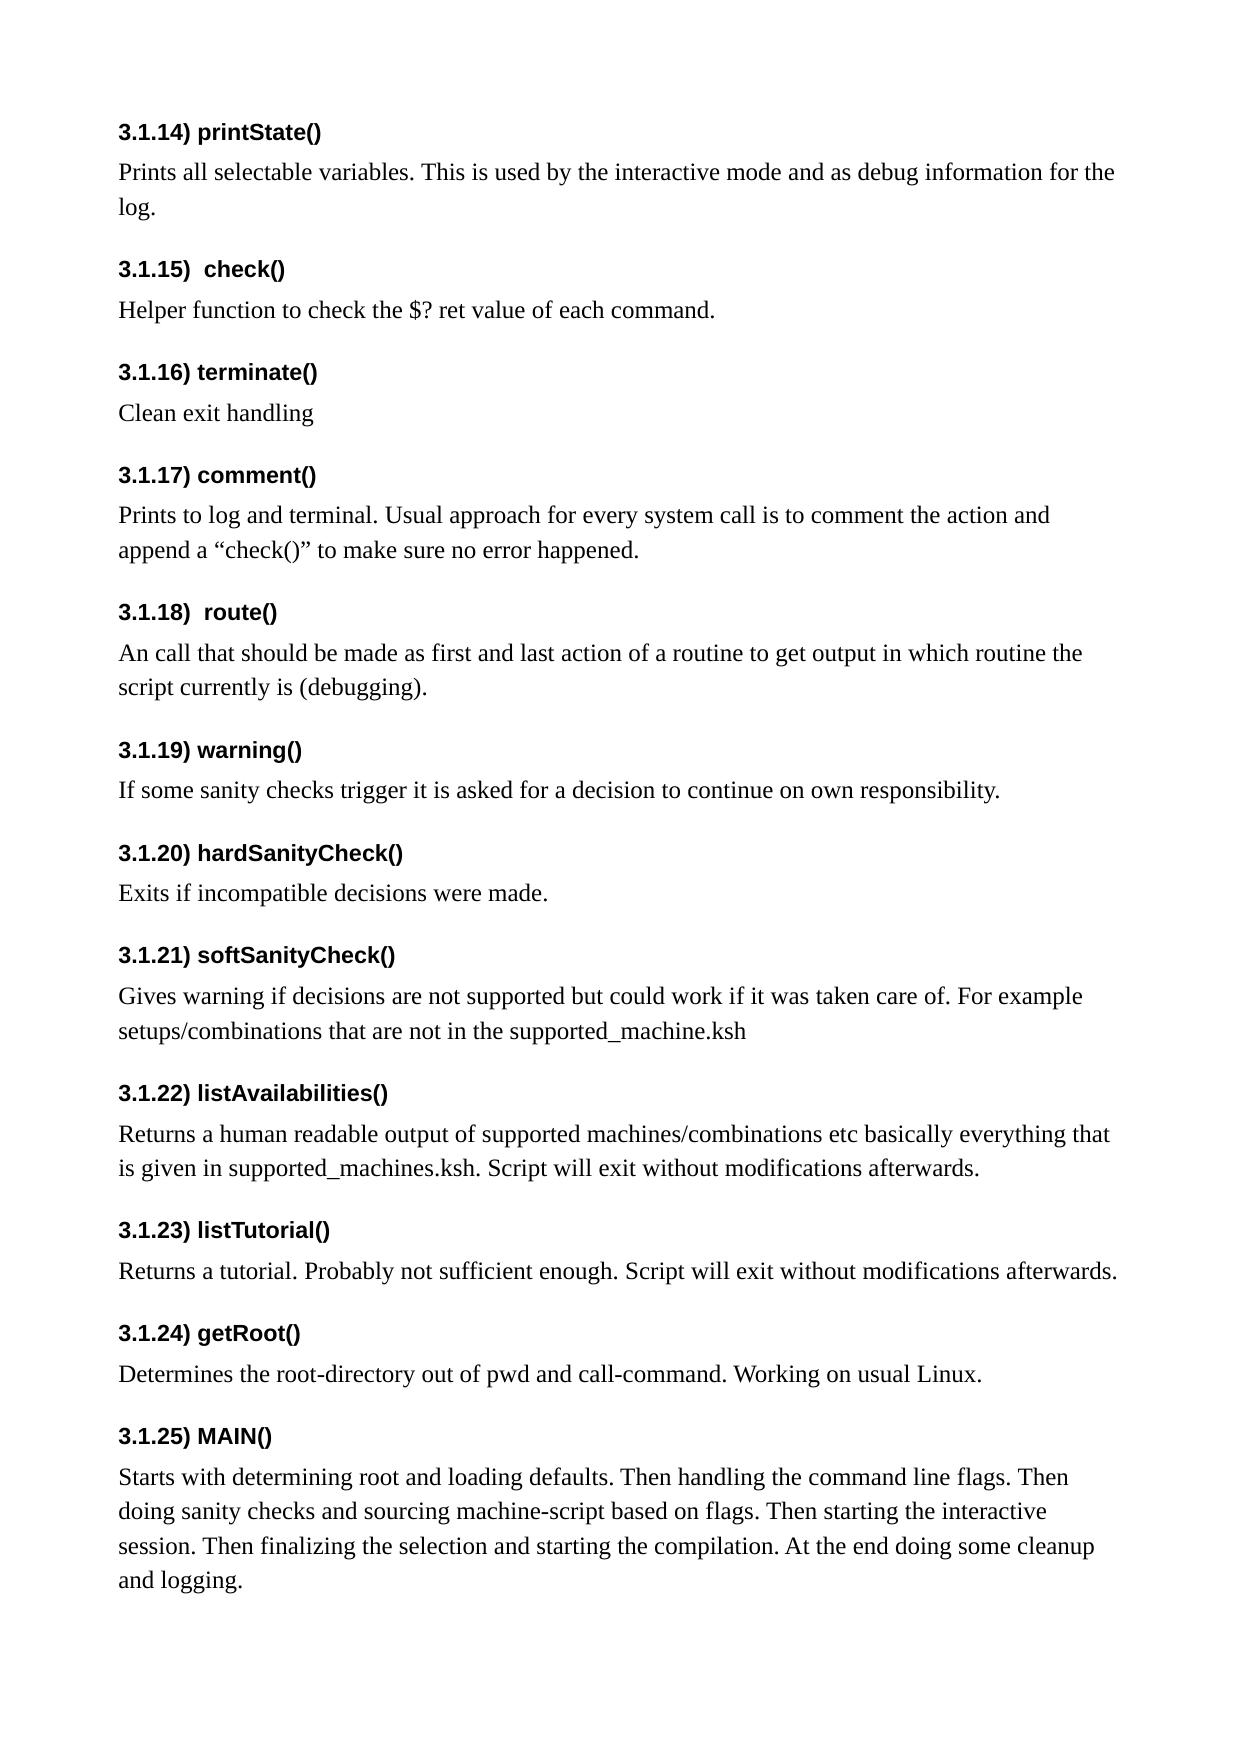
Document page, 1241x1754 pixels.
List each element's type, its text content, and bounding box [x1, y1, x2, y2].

subtitle 3.1.24) getRoot() [118, 1320, 1122, 1346]
subtitle 3.1.14) printState() [118, 118, 1122, 145]
text Exits if incompatible decisions were made. [118, 878, 1122, 907]
subtitle 3.1.16) terminate() [118, 358, 1122, 385]
text Gives warning if decisions are not supported but could work if it was taken care of. For example setups/combinations that are not in the supported_machine.ksh [118, 981, 1122, 1044]
text If some sanity checks trigger it is asked for a decision to continue on own responsibility. [118, 775, 1122, 804]
subtitle 3.1.18) route() [118, 599, 1122, 626]
subtitle 3.1.21) softSanityCheck() [118, 942, 1122, 969]
text Starts with determining root and loading defaults. Then handling the command line flags. Then doing sanity checks and sourcing machine-script based on flags. Then starting the interactive session. Then finalizing the selection and starting the compilation. At the end doing some cleanup and logging. [118, 1462, 1122, 1594]
subtitle 3.1.15) check() [118, 256, 1122, 282]
text An call that should be made as first and last action of a routine to get output in which routine the script currently is (debugging). [118, 638, 1122, 701]
text Returns a tutorial. Probably not sufficient enough. Script will exit without modifications afterwards. [118, 1256, 1122, 1285]
text Clean exit handling [118, 398, 1122, 426]
subtitle 3.1.25) MAIN() [118, 1423, 1122, 1449]
subtitle 3.1.17) comment() [118, 461, 1122, 488]
text Determines the root-directory out of pwd and call-command. Working on usual Linux. [118, 1359, 1122, 1388]
subtitle 3.1.22) listAvailabilities() [118, 1079, 1122, 1106]
text Returns a human readable output of supported machines/combinations etc basically everything that is given in supported_machines.ksh. Script will exit without modifications afterwards. [118, 1119, 1122, 1182]
text Helper function to check the $? ret value of each command. [118, 295, 1122, 323]
text Prints to log and terminal. Usual approach for every system call is to comment the action and append a “check()” to make sure no error happened. [118, 501, 1122, 564]
subtitle 3.1.23) listTutorial() [118, 1217, 1122, 1243]
subtitle 3.1.20) hardSanityCheck() [118, 839, 1122, 866]
subtitle 3.1.19) warning() [118, 736, 1122, 763]
text Prints all selectable variables. This is used by the interactive mode and as debug information for the log. [118, 157, 1122, 221]
